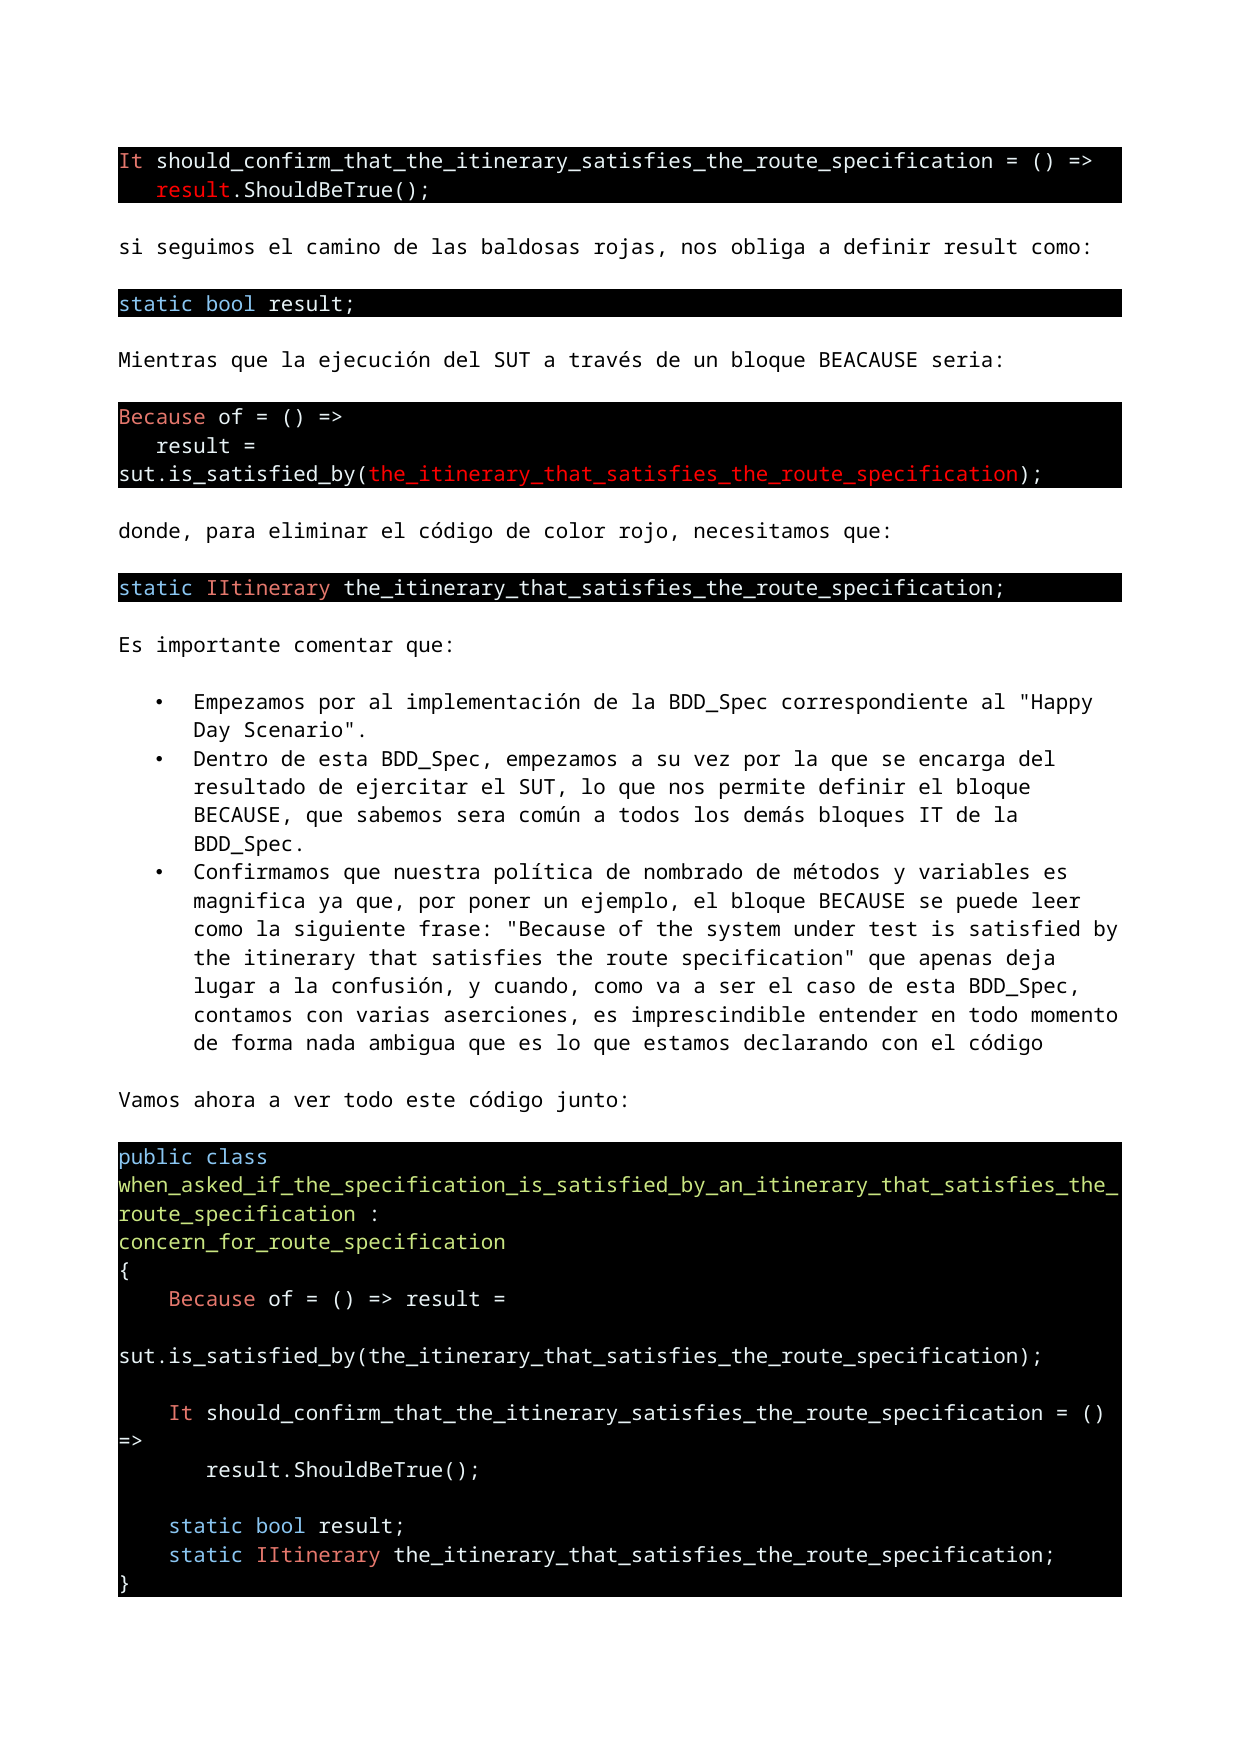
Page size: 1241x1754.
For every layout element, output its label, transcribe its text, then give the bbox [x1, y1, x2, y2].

text } [118, 1568, 1122, 1597]
text static bool result; [118, 1512, 1122, 1540]
text Es importante comentar que: [118, 630, 1122, 658]
text Because of = () => [118, 402, 1122, 431]
text si seguimos el camino de las baldosas rojas, nos obliga a definir result como: [118, 232, 1122, 260]
list Dentro de esta BDD_Spec, empezamos a su vez por la que se encarga del resultado de ejercitar el SUT, lo que nos permite definir el bloque BECAUSE, que sabemos sera común a todos los demás bloques IT de la BDD_Spec. [156, 744, 1122, 857]
text { [118, 1256, 1122, 1284]
text It should_confirm_that_the_itinerary_satisfies_the_route_specification = () => [118, 1398, 1122, 1455]
text Vamos ahora a ver todo este código junto: [118, 1085, 1122, 1113]
text Mientras que la ejecución del SUT a través de un bloque BEACAUSE seria: [118, 346, 1122, 374]
text static IItinerary the_itinerary_that_satisfies_the_route_specification; [118, 1540, 1122, 1568]
text donde, para eliminar el código de color rojo, necesitamos que: [118, 516, 1122, 545]
text sut.is_satisfied_by(the_itinerary_that_satisfies_the_route_specification); [118, 1312, 1122, 1369]
text Because of = () => result = [118, 1284, 1122, 1312]
text static bool result; [118, 289, 1122, 317]
text static IItinerary the_itinerary_that_satisfies_the_route_specification; [118, 573, 1122, 602]
text public class when_asked_if_the_specification_is_satisfied_by_an_itinerary_that_satisfies_the_route_specification : [118, 1142, 1122, 1227]
list Empezamos por al implementación de la BDD_Spec correspondiente al "Happy Day Scenario". [156, 687, 1122, 744]
list Confirmamos que nuestra política de nombrado de métodos y variables es magnifica ya que, por poner un ejemplo, el bloque BECAUSE se puede leer como la siguiente frase: "Because of the system under test is satisfied by the itinerary that satisfies the route specification" que apenas deja lugar a la confusión, y cuando, como va a ser el caso de esta BDD_Spec, contamos con varias aserciones, es imprescindible entender en todo momento de forma nada ambigua que es lo que estamos declarando con el código [156, 857, 1122, 1057]
text result = sut.is_satisfied_by(the_itinerary_that_satisfies_the_route_specification); [118, 431, 1122, 488]
text result.ShouldBeTrue(); [118, 175, 1122, 203]
text It should_confirm_that_the_itinerary_satisfies_the_route_specification = () => [118, 147, 1122, 175]
text concern_for_route_specification [118, 1227, 1122, 1256]
text result.ShouldBeTrue(); [118, 1455, 1122, 1483]
